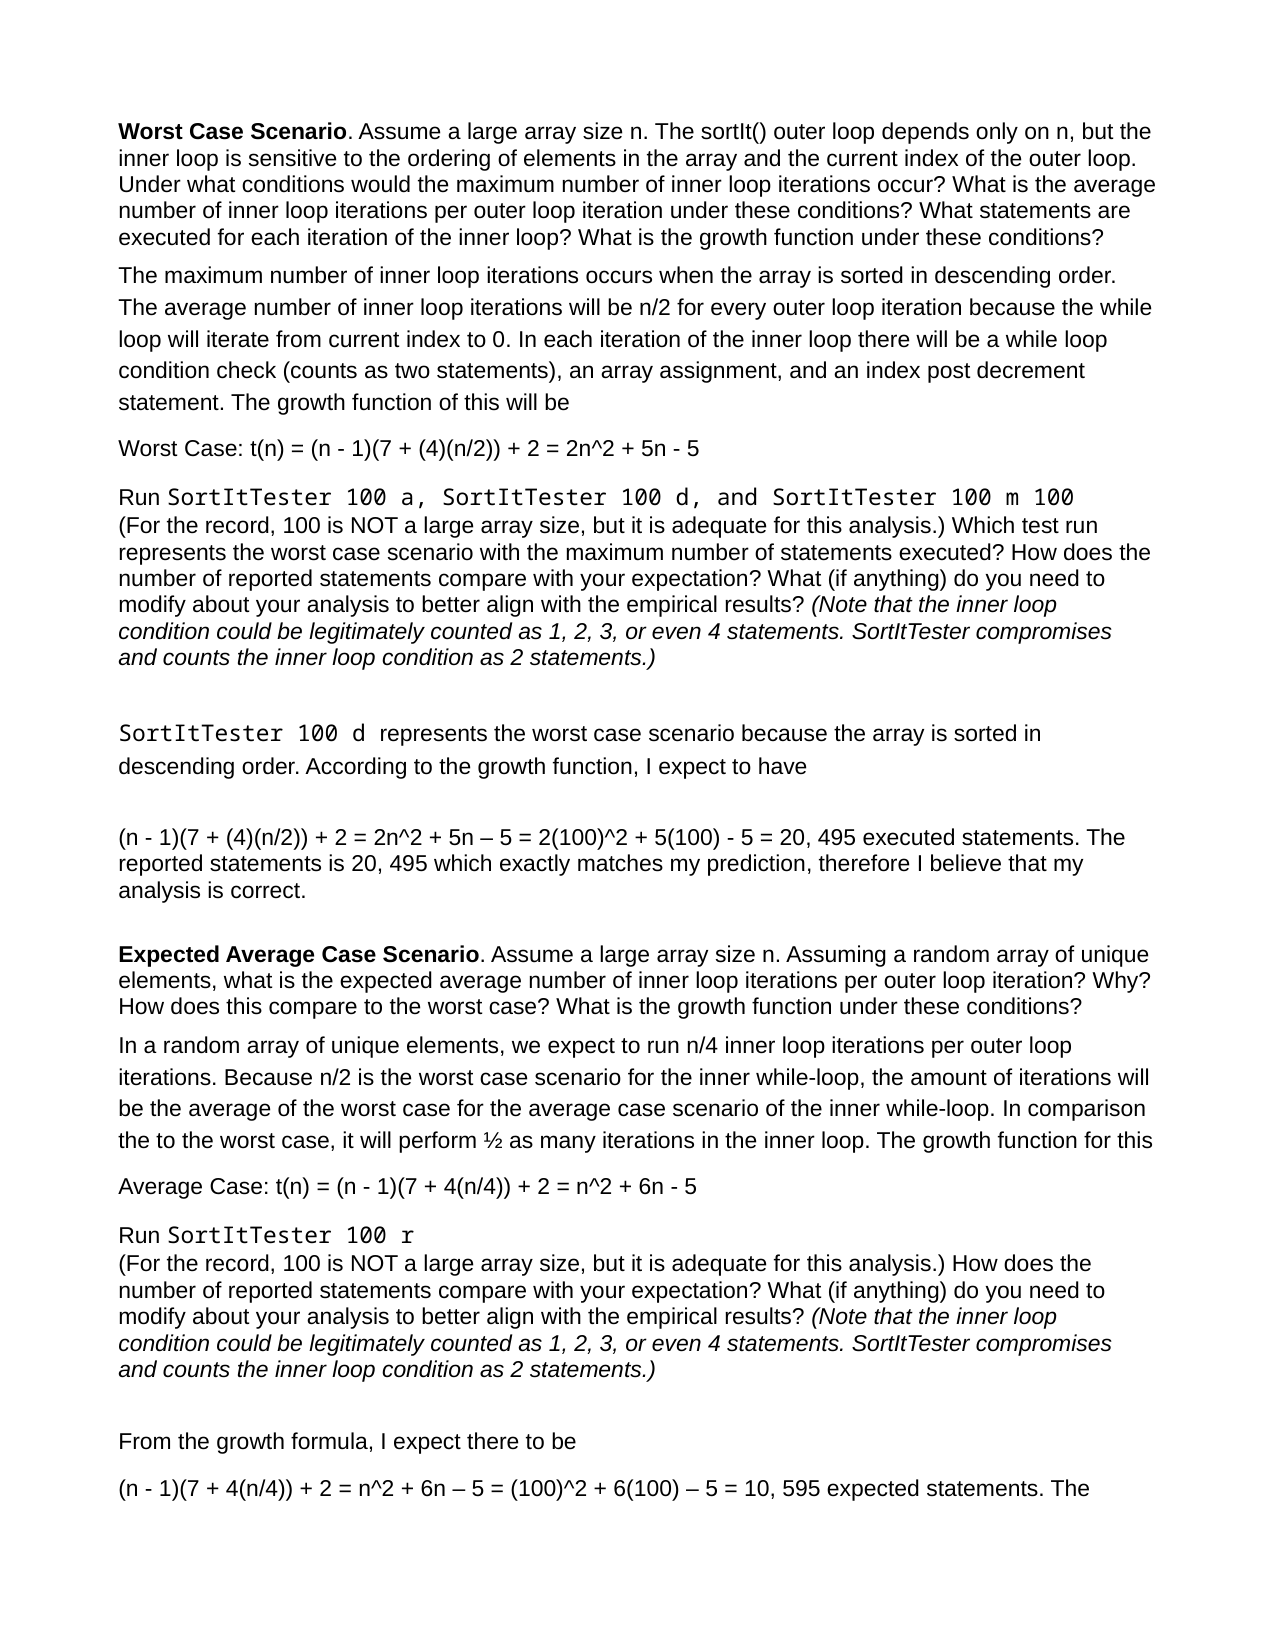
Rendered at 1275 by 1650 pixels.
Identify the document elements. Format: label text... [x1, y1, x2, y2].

text From the growth formula, I expect there to be [118, 1428, 1157, 1455]
text The maximum number of inner loop iterations occurs when the array is sorted in descending order. The average number of inner loop iterations will be n/2 for every outer loop iteration because the while loop will iterate from current index to 0. In each iteration of the inner loop there will be a while loop condition check (counts as two statements), an array assignment, and an index post decrement statement. The growth function of this will be [118, 262, 1157, 415]
text (n - 1)(7 + 4(n/4)) + 2 = n^2 + 6n – 5 = (100)^2 + 6(100) – 5 = 10, 595 expected statements. The [118, 1474, 1157, 1501]
text Worst Case: t(n) = (n - 1)(7 + (4)(n/2)) + 2 = 2n^2 + 5n - 5 [118, 435, 1157, 461]
subtitle Expected Average Case Scenario. Assume a large array size n. Assuming a random array of unique elements, what is the expected average number of inner loop iterations per outer loop iteration? Why? How does this compare to the worst case? What is the growth function under these conditions? [118, 941, 1157, 1020]
text In a random array of unique elements, we expect to run n/4 inner loop iterations per outer loop iterations. Because n/2 is the worst case scenario for the inner while-loop, the amount of iterations will be the average of the worst case for the average case scenario of the inner while-loop. In comparison the to the worst case, it will perform ½ as many iterations in the inner loop. The growth function for this [118, 1032, 1157, 1153]
subtitle (n - 1)(7 + (4)(n/2)) + 2 = 2n^2 + 5n – 5 = 2(100)^2 + 5(100) - 5 = 20, 495 executed statements. The reported statements is 20, 495 which exactly matches my prediction, therefore I believe that my analysis is correct. [118, 824, 1157, 903]
text Average Case: t(n) = (n - 1)(7 + 4(n/4)) + 2 = n^2 + 6n - 5 [118, 1173, 1157, 1199]
subtitle Worst Case Scenario. Assume a large array size n. The sortIt() outer loop depends only on n, but the inner loop is sensitive to the ordering of elements in the array and the current index of the outer loop. Under what conditions would the maximum number of inner loop iterations occur? What is the average number of inner loop iterations per outer loop iteration under these conditions? What statements are executed for each iteration of the inner loop? What is the growth function under these conditions? [118, 118, 1157, 250]
text SortItTester 100 d represents the worst case scenario because the array is sorted in descending order. According to the growth function, I expect to have [118, 716, 1157, 779]
text Run SortItTester 100 r (For the record, 100 is NOT a large array size, but it is adequate for this analysis.) How does the number of reported statements compare with your expectation? What (if anything) do you need to modify about your analysis to better align with the empirical results? (Note that the inner loop condition could be legitimately counted as 1, 2, 3, or even 4 statements. SortItTester compromises and counts the inner loop condition as 2 statements.) [118, 1219, 1157, 1382]
text Run SortItTester 100 a, SortItTester 100 d, and SortItTester 100 m 100 (For the record, 100 is NOT a large array size, but it is adequate for this analysis.) Which test run represents the worst case scenario with the maximum number of statements executed? How does the number of reported statements compare with your expectation? What (if anything) do you need to modify about your analysis to better align with the empirical results? (Note that the inner loop condition could be legitimately counted as 1, 2, 3, or even 4 statements. SortItTester compromises and counts the inner loop condition as 2 statements.) [118, 481, 1157, 670]
